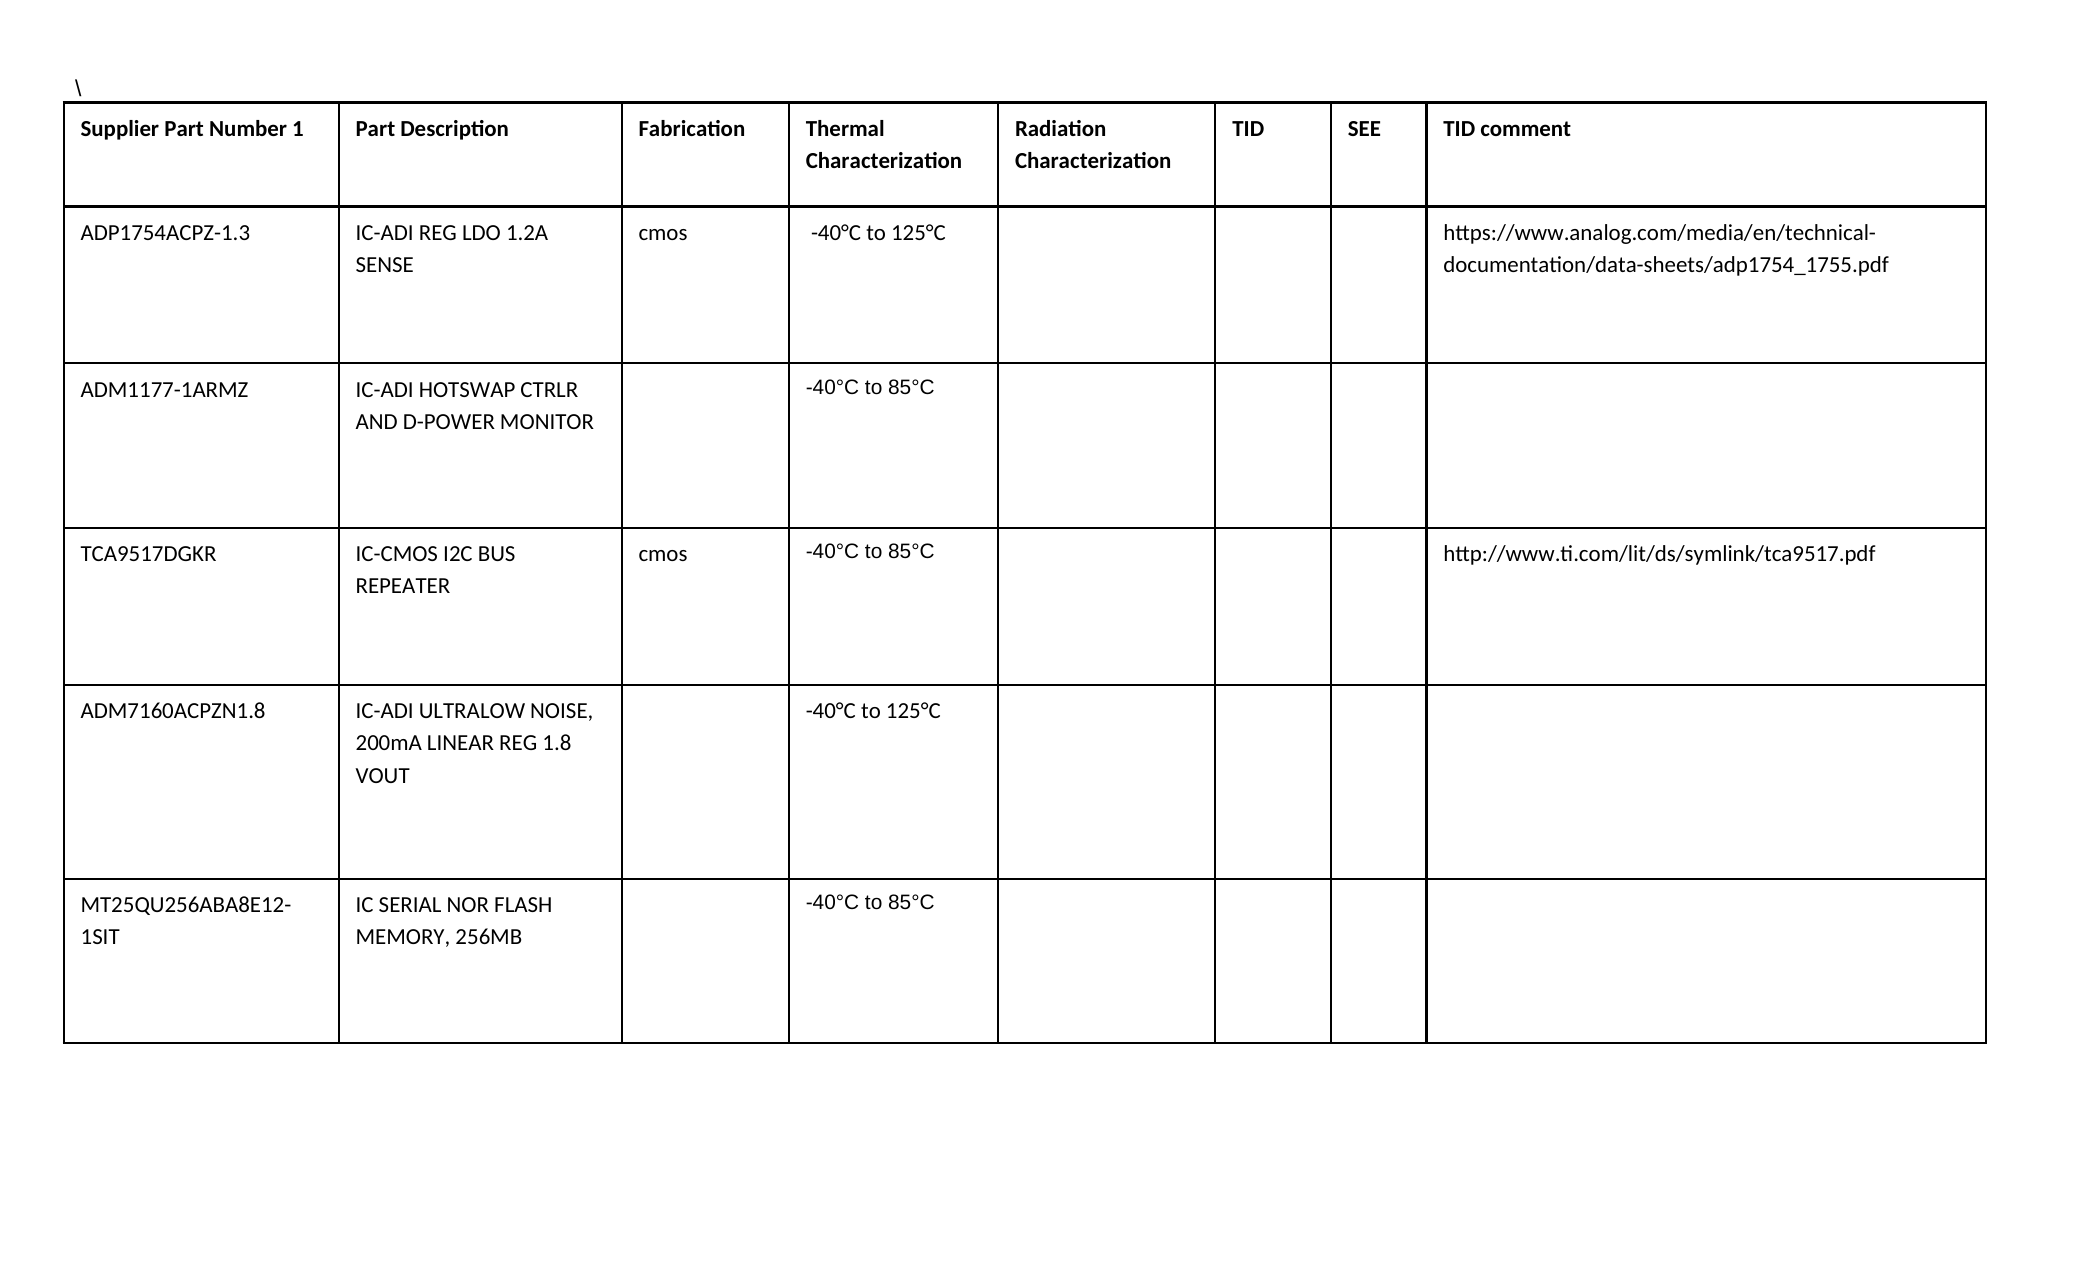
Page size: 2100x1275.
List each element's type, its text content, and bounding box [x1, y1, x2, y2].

table_cell [1332, 686, 1425, 878]
table_cell https://www.analog.com/media/en/technical-documentation/data-sheets/adp1754_1755.pdf [1428, 208, 1985, 362]
table_cell IC-ADI ULTRALOW NOISE, 200mA LINEAR REG 1.8 VOUT [340, 686, 621, 878]
table_cell [999, 364, 1214, 527]
table_cell [999, 880, 1214, 1042]
text \ [75, 75, 2025, 101]
table_cell MT25QU256ABA8E12-1SIT [65, 880, 338, 1042]
table_cell cmos [623, 208, 788, 362]
table_cell [1216, 208, 1330, 362]
table_cell -40°C to 85°C [790, 529, 997, 684]
table_cell [623, 880, 788, 1042]
table_header TID comment [1428, 104, 1985, 205]
table_cell [1332, 880, 1425, 1042]
table_header Fabrication [623, 104, 788, 205]
table_cell ADM1177-1ARMZ [65, 364, 338, 527]
table_cell [1332, 529, 1425, 684]
table_cell -40°C to 85°C [790, 880, 997, 1042]
table_cell [999, 686, 1214, 878]
table_cell [623, 686, 788, 878]
table_cell IC-ADI REG LDO 1.2A SENSE [340, 208, 621, 362]
table_cell ADP1754ACPZ-1.3 [65, 208, 338, 362]
table_cell -40°C to 85°C [790, 364, 997, 527]
table_cell IC SERIAL NOR FLASH MEMORY, 256MB [340, 880, 621, 1042]
table_cell [623, 364, 788, 527]
table_cell [1216, 880, 1330, 1042]
table_header Radiation Characterization [999, 104, 1214, 205]
table_cell -40°C to 125°C [790, 208, 997, 362]
table_cell [1332, 364, 1425, 527]
table_cell [999, 208, 1214, 362]
table_cell [1428, 880, 1985, 1042]
table_header Thermal Characterization [790, 104, 997, 205]
table_header SEE [1332, 104, 1425, 205]
table_cell TCA9517DGKR [65, 529, 338, 684]
table_cell -40°C to 125°C [790, 686, 997, 878]
table_header Supplier Part Number 1 [65, 104, 338, 205]
table_cell http://www.ti.com/lit/ds/symlink/tca9517.pdf [1428, 529, 1985, 684]
table_header TID [1216, 104, 1330, 205]
table_cell [1216, 529, 1330, 684]
table_header Part Description [340, 104, 621, 205]
table_cell [999, 529, 1214, 684]
table_cell [1428, 686, 1985, 878]
table_cell cmos [623, 529, 788, 684]
table_cell [1428, 364, 1985, 527]
table_cell IC-CMOS I2C BUS REPEATER [340, 529, 621, 684]
table_cell [1216, 364, 1330, 527]
table_cell ADM7160ACPZN1.8 [65, 686, 338, 878]
table_cell [1216, 686, 1330, 878]
table_cell IC-ADI HOTSWAP CTRLR AND D-POWER MONITOR [340, 364, 621, 527]
table_cell [1332, 208, 1425, 362]
